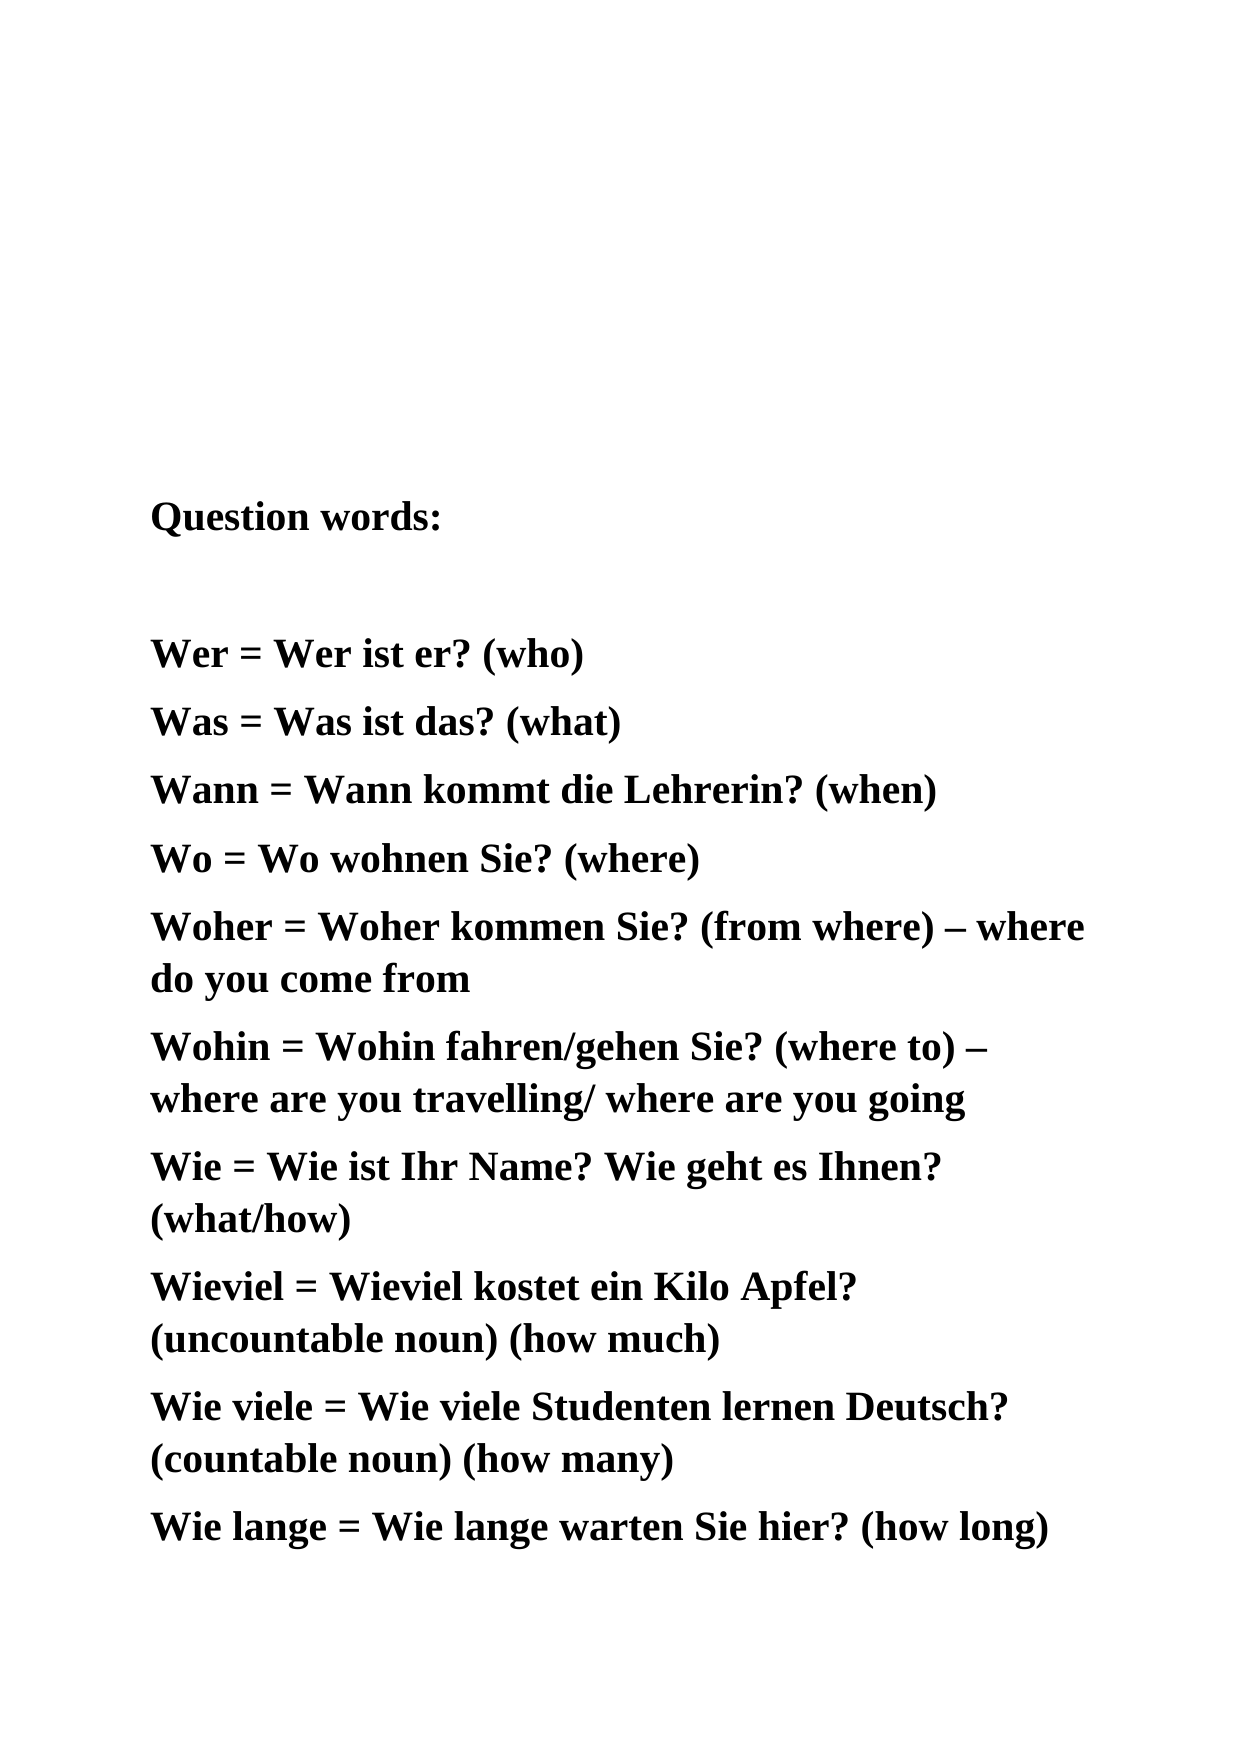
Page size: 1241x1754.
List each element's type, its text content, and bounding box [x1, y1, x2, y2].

text Wie = Wie ist Ihr Name? Wie geht es Ihnen? (what/how) [150, 1142, 1090, 1241]
text Wie lange = Wie lange warten Sie hier? (how long) [150, 1502, 1090, 1549]
text Woher = Woher kommen Sie? (from where) – where do you come from [150, 902, 1090, 1001]
text Wieviel = Wieviel kostet ein Kilo Apfel? (uncountable noun) (how much) [150, 1262, 1090, 1361]
text Wie viele = Wie viele Studenten lernen Deutsch? (countable noun) (how many) [150, 1382, 1090, 1481]
text Wer = Wer ist er? (who) [150, 628, 1090, 676]
text Question words: [150, 492, 1090, 539]
text Wohin = Wohin fahren/gehen Sie? (where to) – where are you travelling/ where are you going [150, 1022, 1090, 1121]
text Wo = Wo wohnen Sie? (where) [150, 833, 1090, 881]
text Wann = Wann kommt die Lehrerin? (when) [150, 765, 1090, 813]
text Was = Was ist das? (what) [150, 697, 1090, 744]
